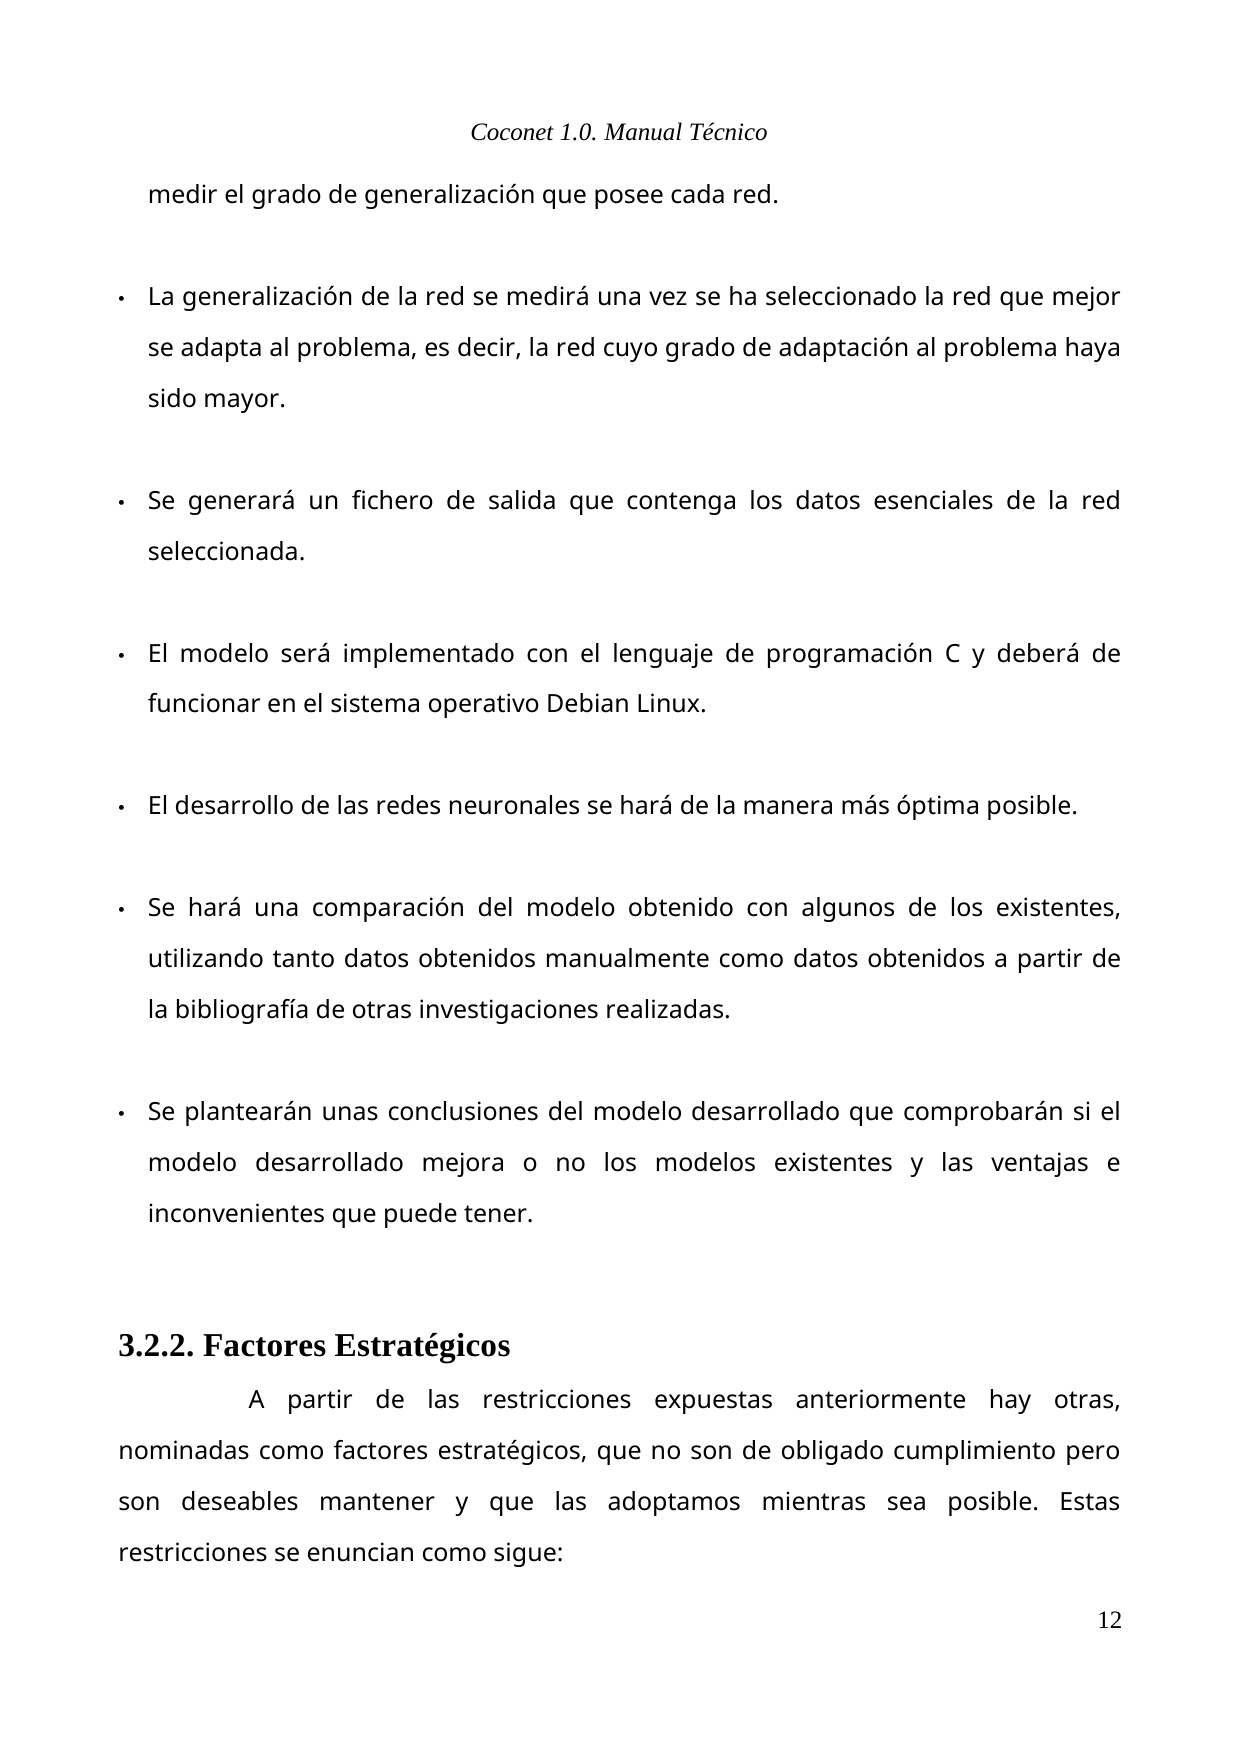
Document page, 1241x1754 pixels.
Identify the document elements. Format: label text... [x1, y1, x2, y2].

list El desarrollo de las redes neuronales se hará de la manera más óptima posible. [118, 788, 1122, 822]
list Se hará una comparación del modelo obtenido con algunos de los existentes, utilizando tanto datos obtenidos manualmente como datos obtenidos a partir de la bibliografía de otras investigaciones realizadas. [118, 890, 1122, 1026]
list Se plantearán unas conclusiones del modelo desarrollado que comprobarán si el modelo desarrollado mejora o no los modelos existentes y las ventajas e inconvenientes que puede tener. [118, 1094, 1122, 1230]
list medir el grado de generalización que posee cada red. [118, 177, 1122, 211]
subtitle 3.2.2. Factores Estratégicos [118, 1327, 1122, 1363]
list La generalización de la red se medirá una vez se ha seleccionado la red que mejor se adapta al problema, es decir, la red cuyo grado de adaptación al problema haya sido mayor. [118, 279, 1122, 415]
list El modelo será implementado con el lenguaje de programación C y deberá de funcionar en el sistema operativo Debian Linux. [118, 636, 1122, 720]
text A partir de las restricciones expuestas anteriormente hay otras, nominadas como factores estratégicos, que no son de obligado cumplimiento pero son deseables mantener y que las adoptamos mientras sea posible. Estas restricciones se enuncian como sigue: [118, 1382, 1122, 1569]
list Se generará un fichero de salida que contenga los datos esenciales de la red seleccionada. [118, 483, 1122, 568]
